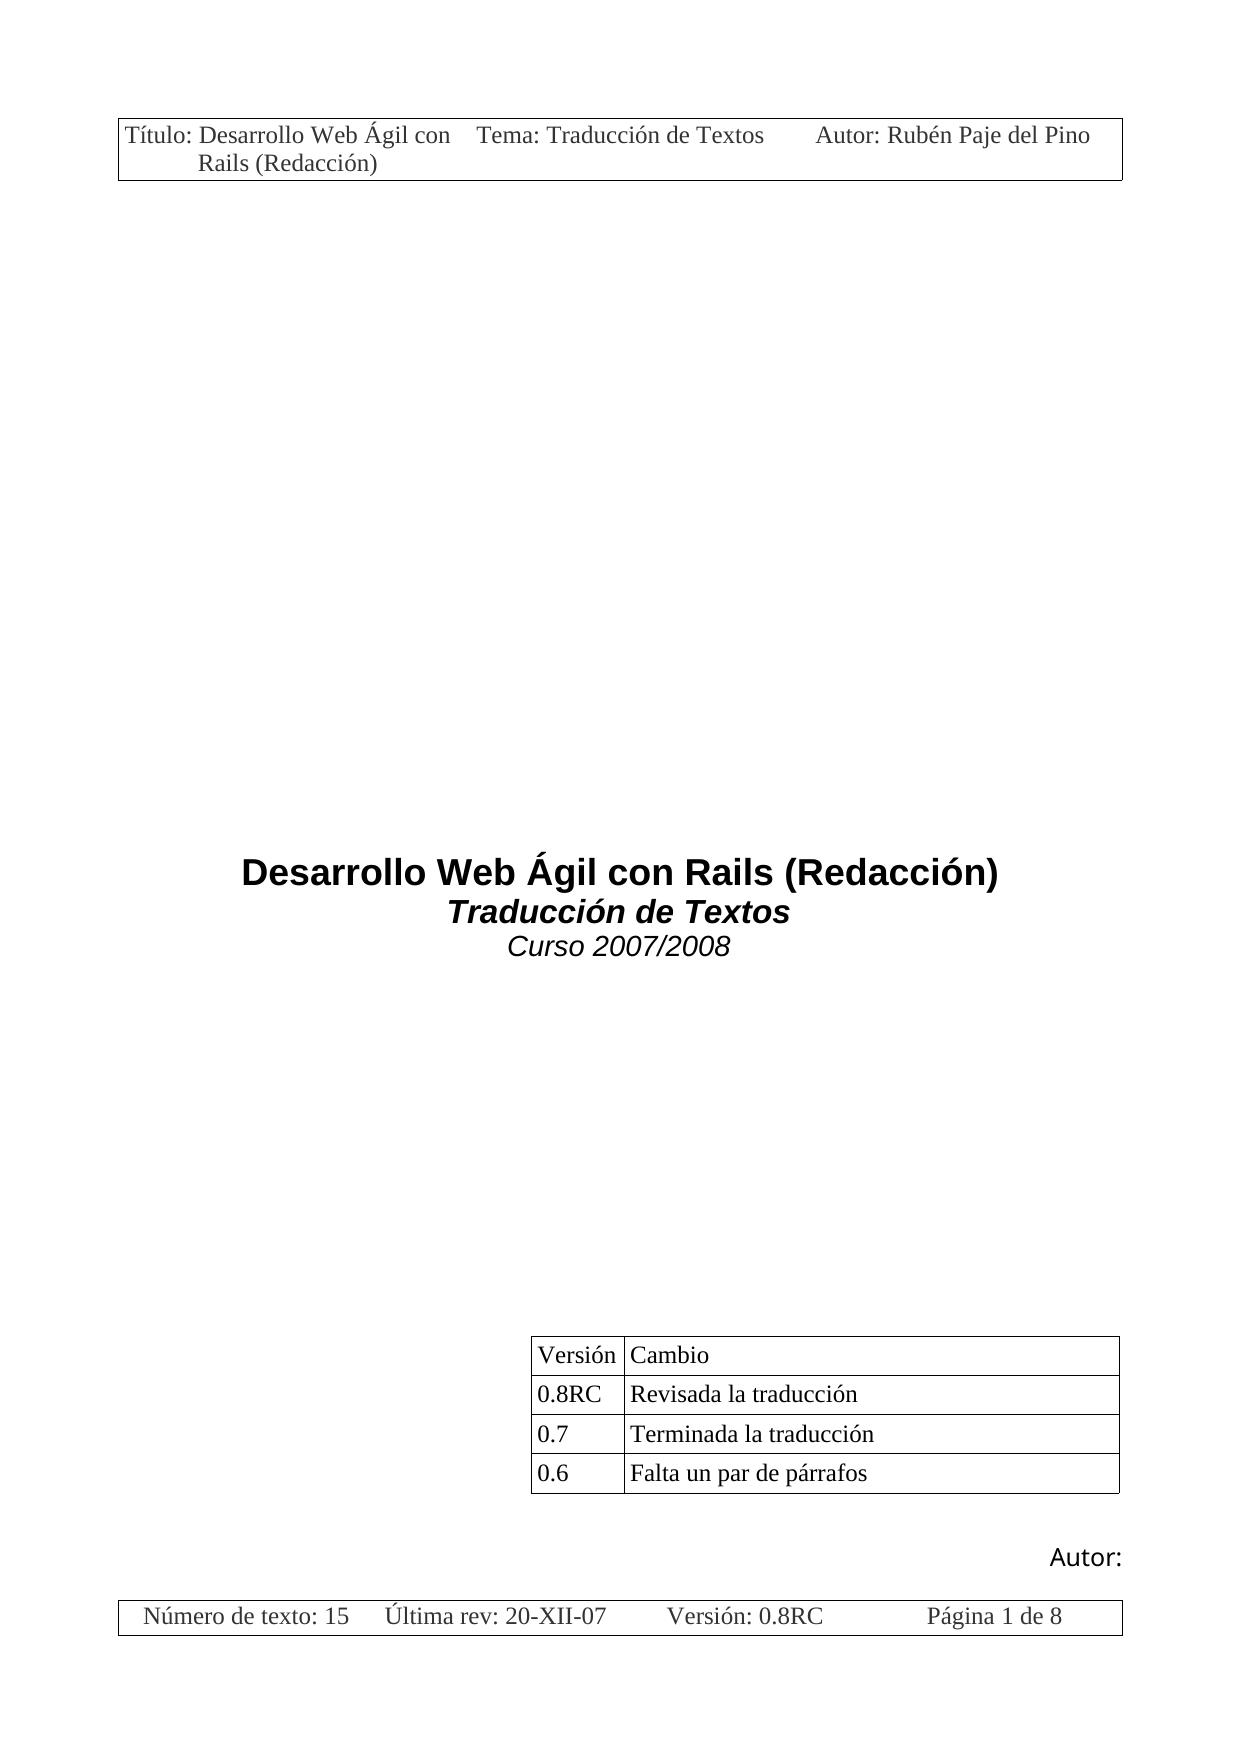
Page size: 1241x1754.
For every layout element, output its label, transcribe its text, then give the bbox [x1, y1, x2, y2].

table_header Versión [532, 1337, 624, 1375]
table_cell Revisada la traducción [625, 1376, 1119, 1414]
table_cell 0.7 [532, 1415, 624, 1453]
text Autor: [118, 1539, 1122, 1573]
text Curso 2007/2008 [118, 930, 1122, 963]
table_cell 0.6 [532, 1454, 624, 1493]
text Traducción de Textos [118, 893, 1122, 930]
table_cell Falta un par de párrafos [625, 1454, 1119, 1493]
text Desarrollo Web Ágil con Rails (Redacción) [118, 851, 1122, 893]
table_cell Terminada la traducción [625, 1415, 1119, 1453]
table_cell 0.8RC [532, 1376, 624, 1414]
table_header Cambio [625, 1337, 1119, 1375]
